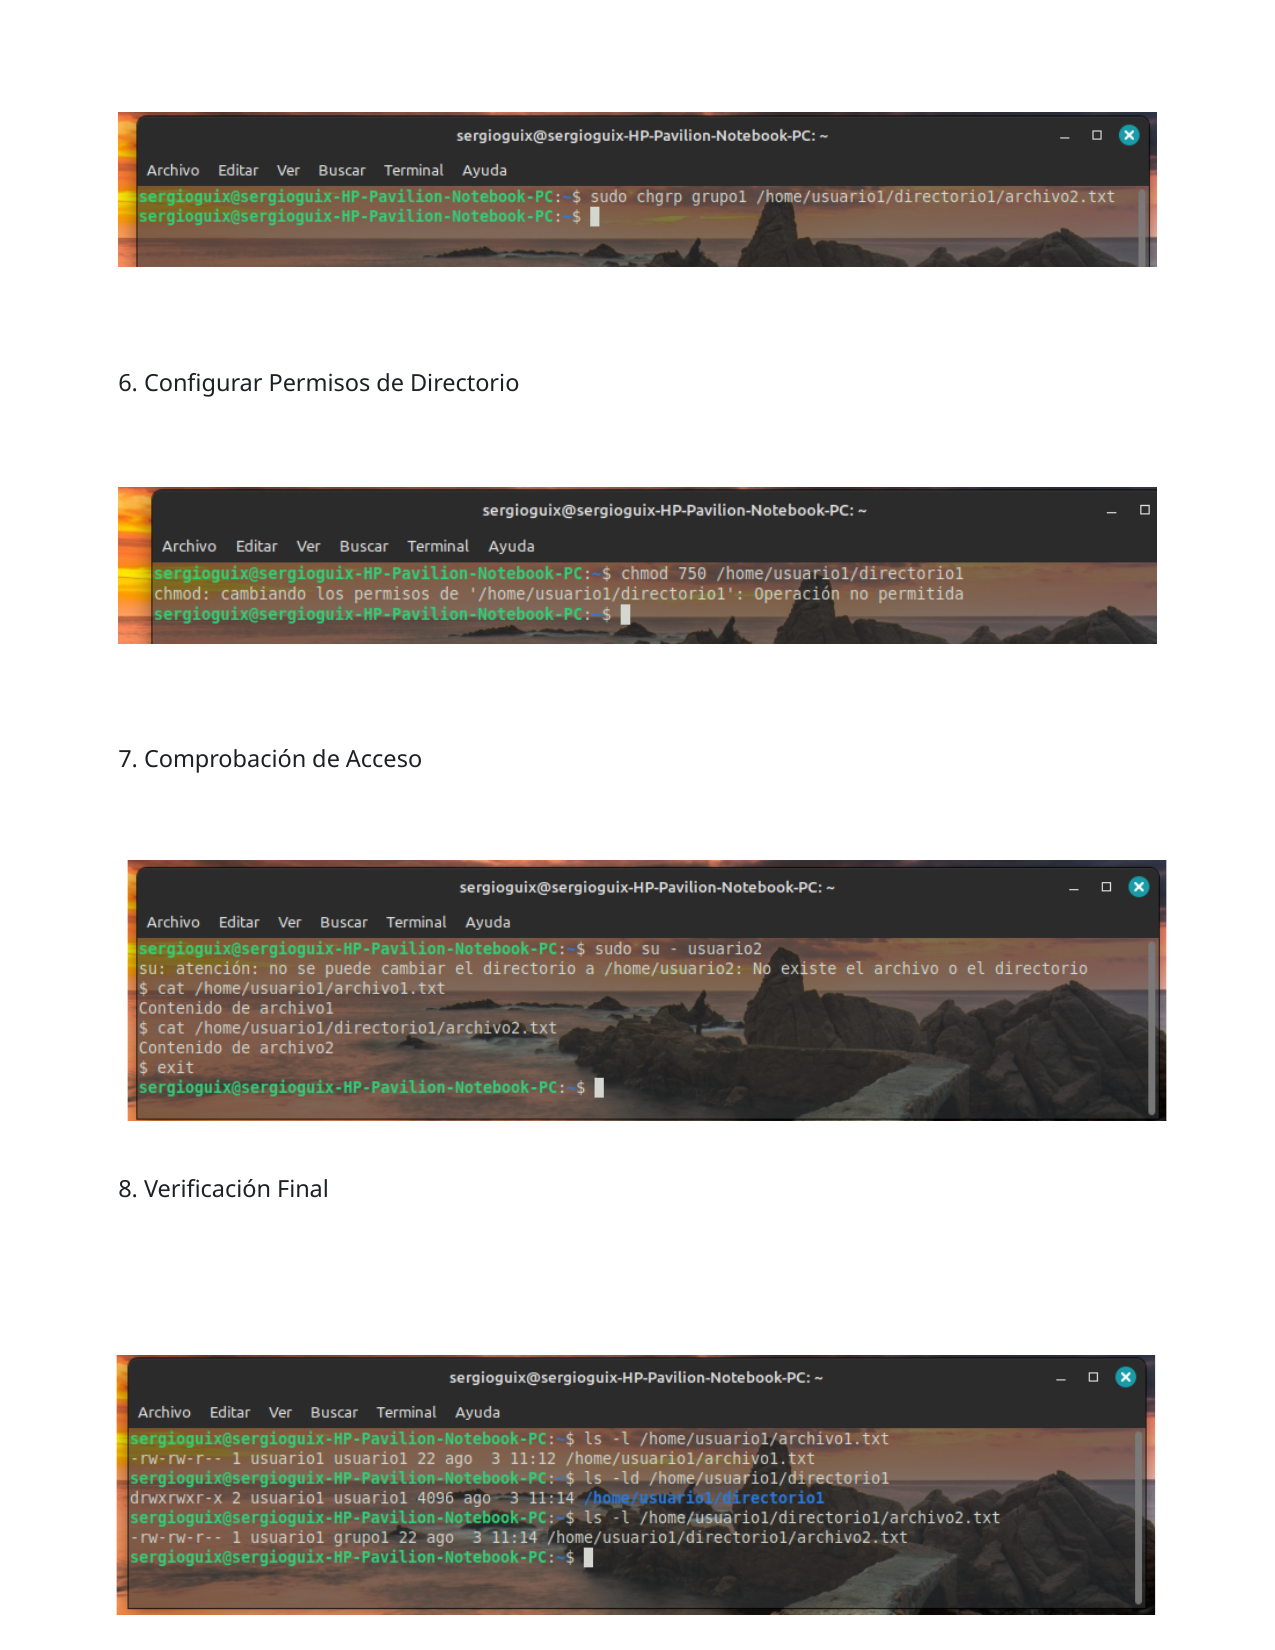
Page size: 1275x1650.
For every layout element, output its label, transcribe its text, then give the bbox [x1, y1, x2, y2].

text 7. Comprobación de Acceso [118, 743, 1157, 775]
picture [127, 860, 1167, 1121]
picture [118, 487, 1157, 644]
picture [118, 112, 1157, 267]
text 8. Verificación Final [118, 1173, 1157, 1204]
text 6. Configurar Permisos de Directorio [118, 366, 1157, 398]
picture [116, 1355, 1156, 1615]
